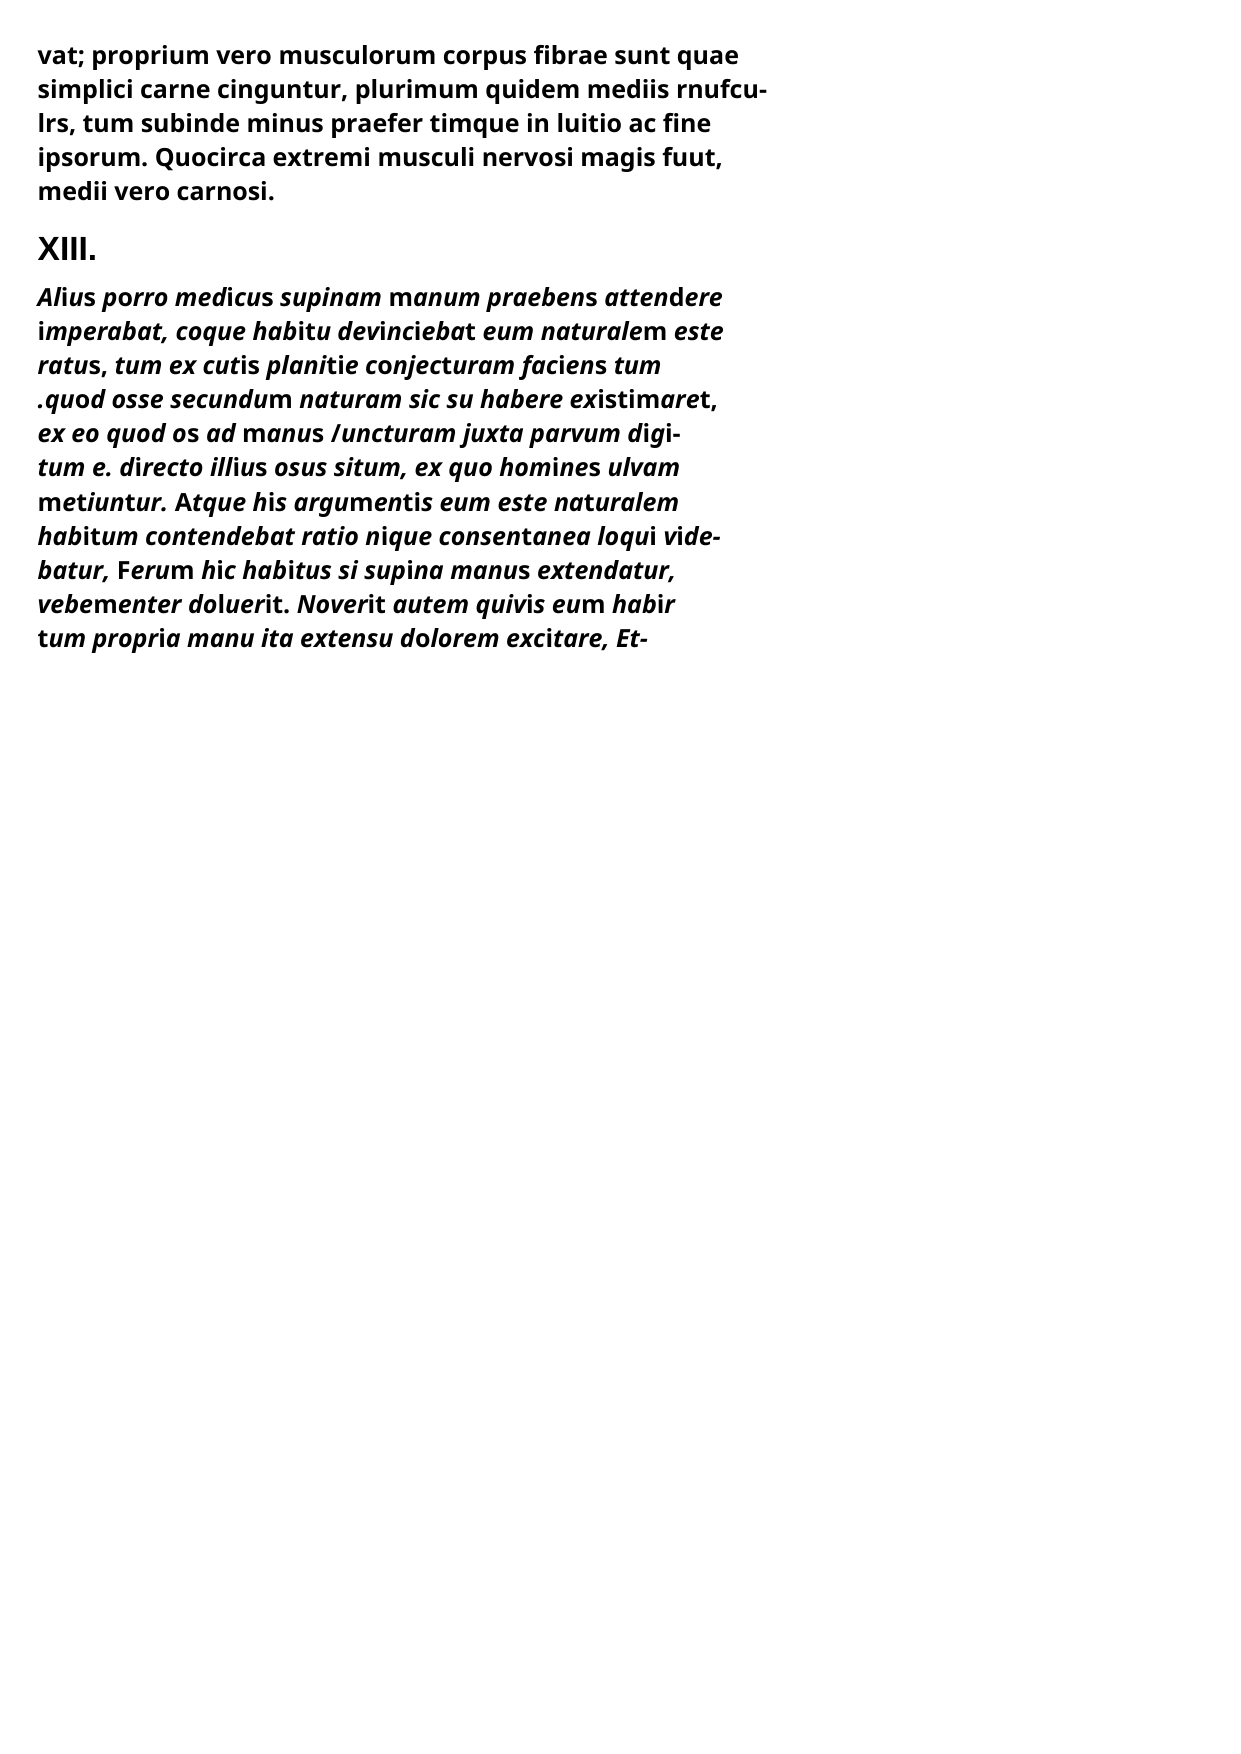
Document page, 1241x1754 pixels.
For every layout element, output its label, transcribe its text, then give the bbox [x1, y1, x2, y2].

subtitle XIII. [37, 229, 1203, 267]
text Alius porro medicus supinam manum praebens attendere imperabat, coque habitu devinciebat eum naturalem este ratus, tum ex cutis planitie conjecturam faciens tum .quod osse secundum naturam sic su habere existimaret, ex eo quod os ad manus /uncturam juxta parvum digi- tum e. directo illius osus situm, ex quo homines ulvam metiuntur. Atque his argumentis eum este naturalem habitum contendebat ratio nique consentanea loqui vide- batur, Ferum hic habitus si supina manus extendatur, vebementer doluerit. Noverit autem quivis eum habir tum propria manu ita extensu dolorem excitare, Et- [37, 280, 1203, 654]
text vat; proprium vero musculorum corpus fibrae sunt quae simplici carne cinguntur, plurimum quidem mediis rnufcu- lrs, tum subinde minus praefer timque in luitio ac fine ipsorum. Quocirca extremi musculi nervosi magis fuut, medii vero carnosi. [37, 37, 1203, 208]
